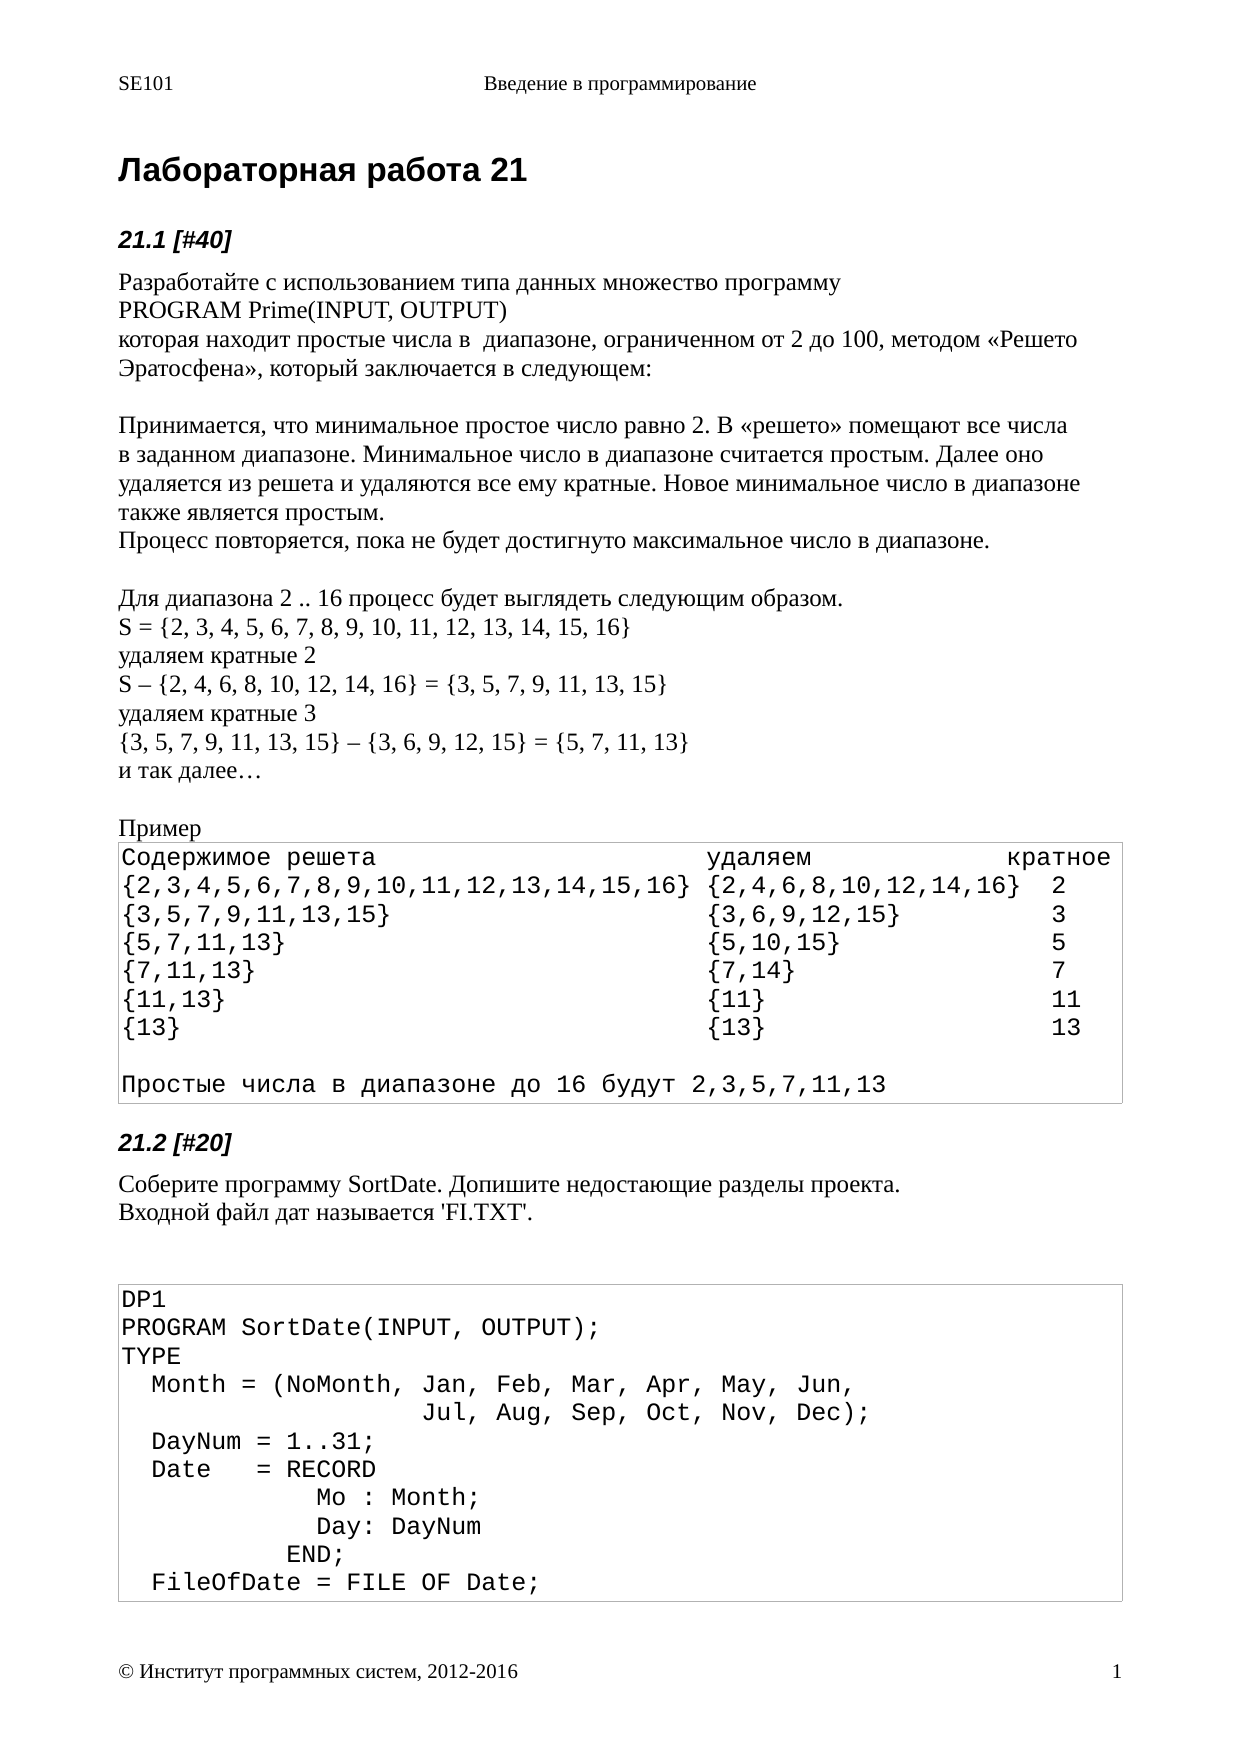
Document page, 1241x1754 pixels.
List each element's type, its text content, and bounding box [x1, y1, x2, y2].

text {3,5,7,9,11,13,15} {3,6,9,12,15} 3 [119, 898, 1122, 927]
text Mo : Month; [119, 1482, 1122, 1510]
text Для диапазона 2 .. 16 процесс будет выглядеть следующим образом. S = {2, 3, 4, 5, 6, 7, 8, 9, 10, 11, 12, 13, 14, 15, 16} удаляем кратные 2 S – {2, 4, 6, 8, 10, 12, 14, 16} = {3, 5, 7, 9, 11, 13, 15} удаляем кратные 3 {3, 5, 7, 9, 11, 13, 15} – {3, 6, 9, 12, 15} = {5, 7, 11, 13} и так далее… [118, 583, 1122, 784]
text {2,3,4,5,6,7,8,9,10,11,12,13,14,15,16} {2,4,6,8,10,12,14,16} 2 [119, 870, 1122, 898]
text Разработайте с использованием типа данных множество программу [118, 267, 1122, 295]
text {13} {13} 13 [119, 1012, 1122, 1043]
text {11,13} {11} 11 [119, 983, 1122, 1012]
text Date = RECORD [119, 1454, 1122, 1482]
text END; [119, 1539, 1122, 1567]
subtitle Лабораторная работа 21 [118, 149, 1122, 188]
text PROGRAM Prime(INPUT, OUTPUT) [118, 295, 1122, 324]
text Содержимое решета удаляем кратное [119, 843, 1122, 870]
text Принимается, что минимальное простое число равно 2. В «решето» помещают все числа в заданном диапазоне. Минимальное число в диапазоне считается простым. Далее оно удаляется из решета и удаляются все ему кратные. Новое минимальное число в диапазоне также является простым. Процесс повторяется, пока не будет достигнуто максимальное число в диапазоне. [118, 410, 1122, 554]
text PROGRAM SortDate(INPUT, OUTPUT); [119, 1312, 1122, 1340]
text DayNum = 1..31; [119, 1425, 1122, 1454]
text Пример [118, 784, 1122, 842]
text Jul, Aug, Sep, Oct, Nov, Dec); [119, 1397, 1122, 1425]
text DP1 [119, 1285, 1122, 1312]
text Соберите программу SortDate. Допишите недостающие разделы проекта. Входной файл дат называется 'FI.TXT'. [118, 1169, 1122, 1226]
subtitle 21.2 [#20] [118, 1128, 1122, 1156]
text которая находит простые числа в диапазоне, ограниченном от 2 до 100, методом «Решето Эратосфена», который заключается в следующем: [118, 324, 1122, 382]
text TYPE [119, 1340, 1122, 1369]
text {5,7,11,13} {5,10,15} 5 [119, 927, 1122, 955]
subtitle 21.1 [#40] [118, 226, 1122, 254]
text Month = (NoMonth, Jan, Feb, Mar, Apr, May, Jun, [119, 1369, 1122, 1397]
text Day: DayNum [119, 1510, 1122, 1539]
text Простые числа в диапазоне до 16 будут 2,3,5,7,11,13 [119, 1068, 1122, 1103]
text FileOfDate = FILE OF Date; [119, 1567, 1122, 1601]
text {7,11,13} {7,14} 7 [119, 955, 1122, 983]
